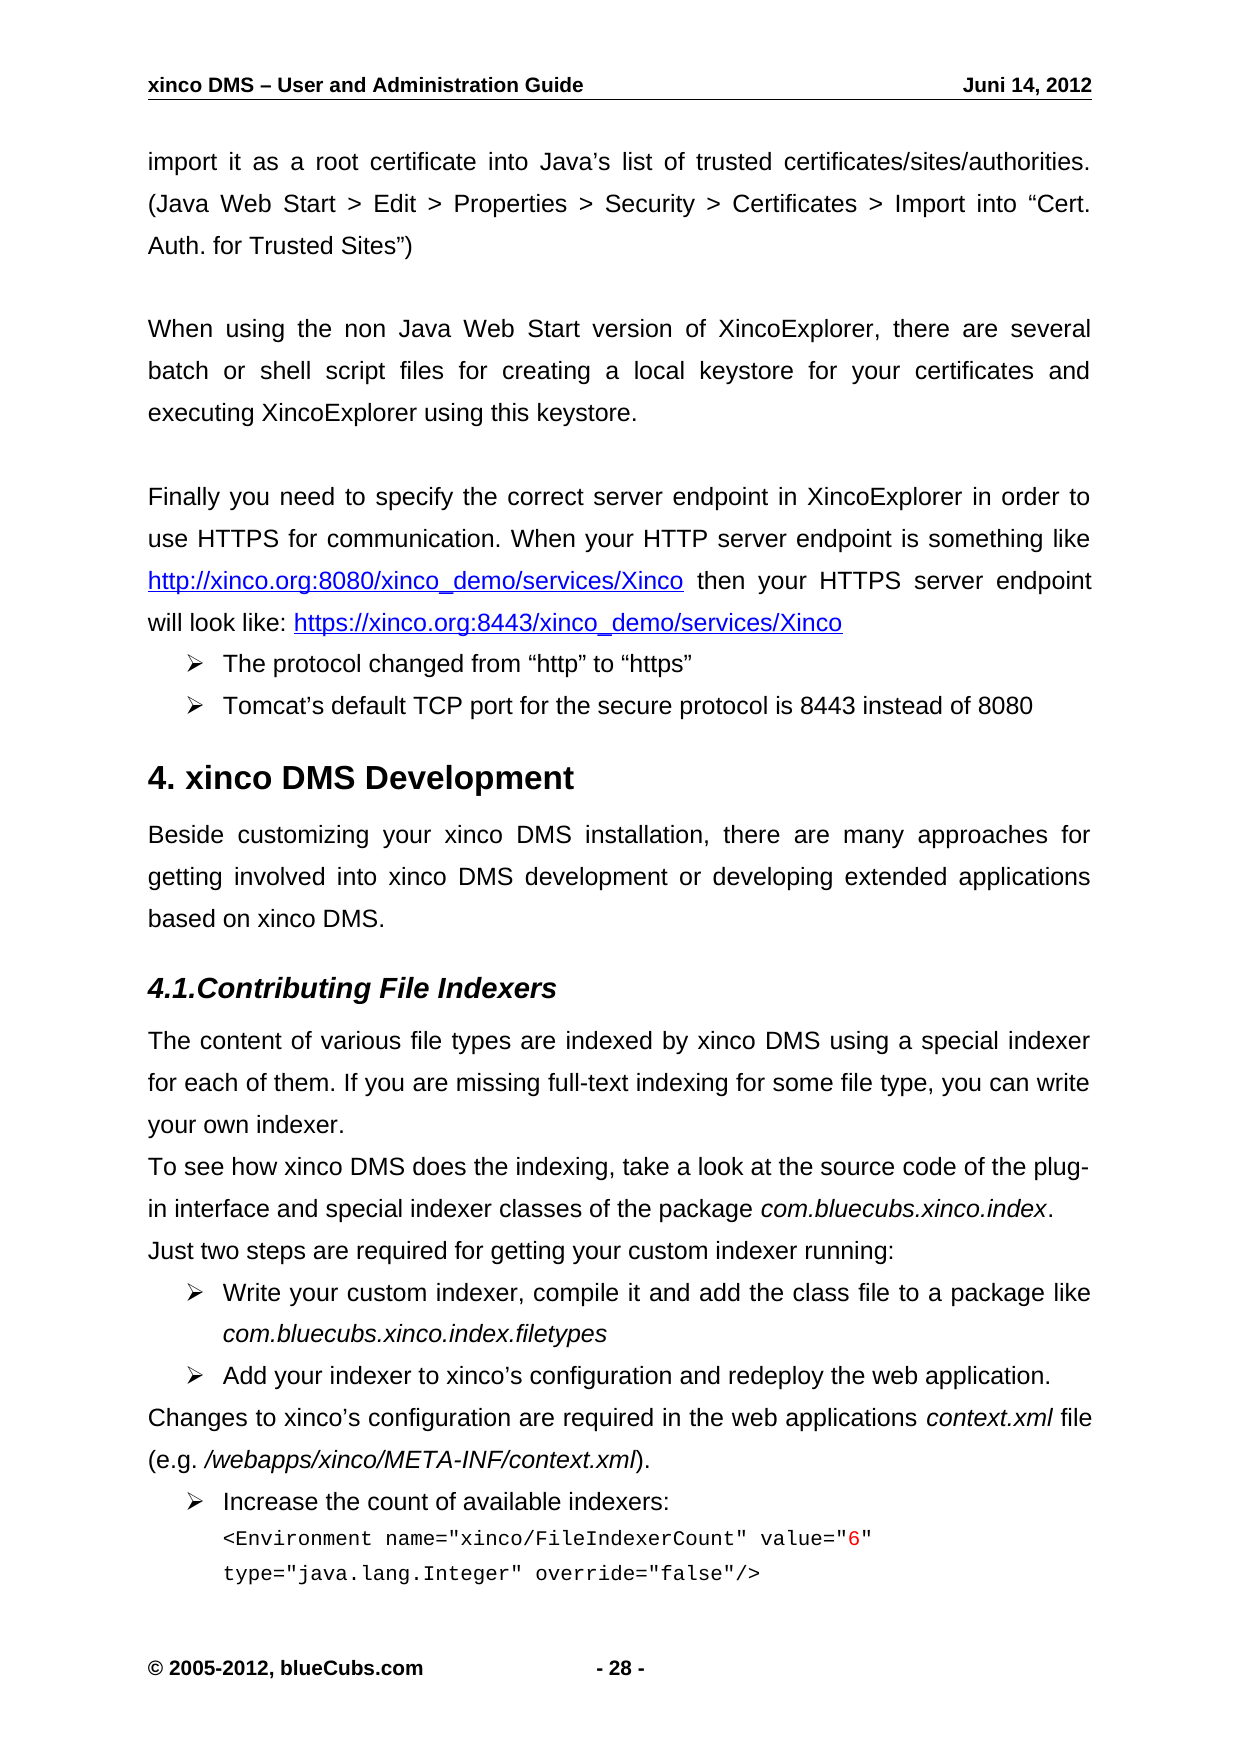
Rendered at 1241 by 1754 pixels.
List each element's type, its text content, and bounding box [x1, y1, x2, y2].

list Write your custom indexer, compile it and add the class file to a package like com.bluecubs.xinco.index.filetypes [185, 1278, 1092, 1348]
text Finally you need to specify the correct server endpoint in XincoExplorer in order to use HTTPS for communication. When your HTTP server endpoint is something like http://xinco.org:8080/xinco_demo/services/Xinco then your HTTPS server endpoint will look like: https://xinco.org:8443/xinco_demo/services/Xinco [148, 483, 1092, 636]
subtitle xinco DMS Development [148, 759, 1092, 796]
text Changes to xinco’s configuration are required in the web applications context.xml file (e.g. /webapps/xinco/META-INF/context.xml). [148, 1404, 1092, 1474]
text When using the non Java Web Start version of XincoExplorer, there are several batch or shell script files for creating a local keystore for your certificates and executing XincoExplorer using this keystore. [148, 315, 1092, 427]
list Tomcat’s default TCP port for the secure protocol is 8443 instead of 8080 [185, 692, 1092, 720]
text Beside customizing your xinco DMS installation, there are many approaches for getting involved into xinco DMS development or developing extended applications based on xinco DMS. [148, 821, 1092, 933]
text import it as a root certificate into Java’s list of trusted certificates/sites/authorities. (Java Web Start > Edit > Properties > Security > Certificates > Import into “Cert. Auth. for Trusted Sites”) [148, 148, 1092, 259]
list The protocol changed from “http” to “https” [185, 650, 1092, 678]
list Increase the count of available indexers: <Environment name="xinco/FileIndexerCount" value="6" type="java.lang.Integer" override="false"/> [185, 1488, 1092, 1587]
subtitle Contributing File Indexers [148, 972, 1092, 1004]
text To see how xinco DMS does the indexing, take a look at the source code of the plug-in interface and special indexer classes of the package com.bluecubs.xinco.index. [148, 1153, 1092, 1222]
text Just two steps are required for getting your custom indexer running: [148, 1236, 1092, 1264]
text The content of various file types are indexed by xinco DMS using a special indexer for each of them. If you are missing full-text indexing for some file type, you can write your own indexer. [148, 1027, 1092, 1139]
list Add your indexer to xinco’s configuration and redeploy the web application. [185, 1362, 1092, 1390]
